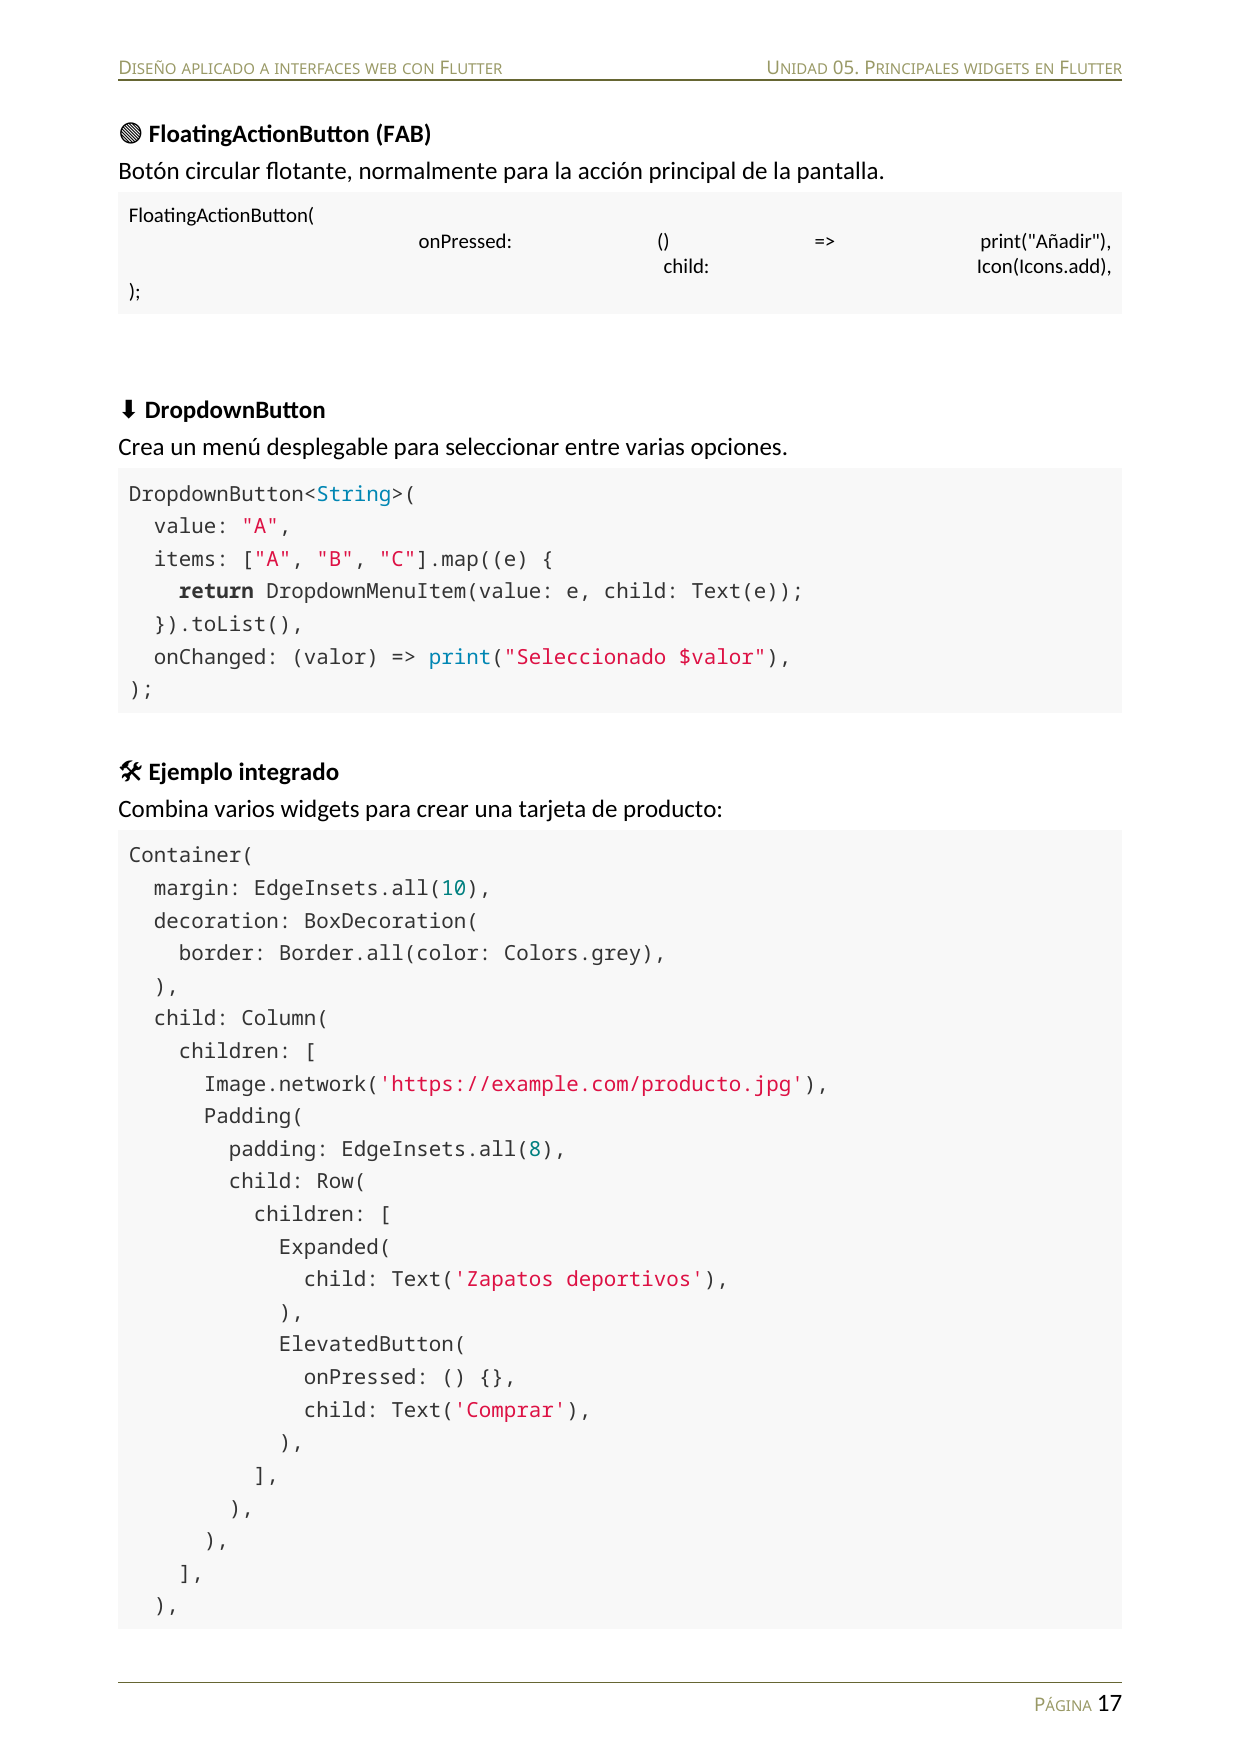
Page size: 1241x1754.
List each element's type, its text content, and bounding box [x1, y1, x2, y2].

text Combina varios widgets para crear una tarjeta de producto: [118, 793, 1122, 824]
text Crea un menú desplegable para seleccionar entre varias opciones. [118, 431, 1122, 462]
table_header FloatingActionButton( onPressed: () => print("Añadir"), child: Icon(Icons.add), ); [118, 192, 1122, 314]
table_header DropdownButton<String>( value: "A", items: ["A", "B", "C"].map((e) { return DropdownMenuItem(value: e, child: Text(e)); }).toList(), onChanged: (valor) => print("Seleccionado $valor"), ); [118, 468, 1122, 713]
text 🟢 FloatingActionButton (FAB) [118, 118, 1122, 148]
text ⬇️ DropdownButton [118, 394, 1122, 425]
table_header Container( margin: EdgeInsets.all(10), decoration: BoxDecoration( border: Border.all(color: Colors.grey), ), child: Column( children: [ Image.network('https://example.com/producto.jpg'), Padding( padding: EdgeInsets.all(8), child: Row( children: [ Expanded( child: Text('Zapatos deportivos'), ), ElevatedButton( onPressed: () {}, child: Text('Comprar'), ), ], ), ), ], ), [118, 830, 1122, 1629]
text 🛠️ Ejemplo integrado [118, 756, 1122, 787]
text Botón circular flotante, normalmente para la acción principal de la pantalla. [118, 155, 1122, 186]
